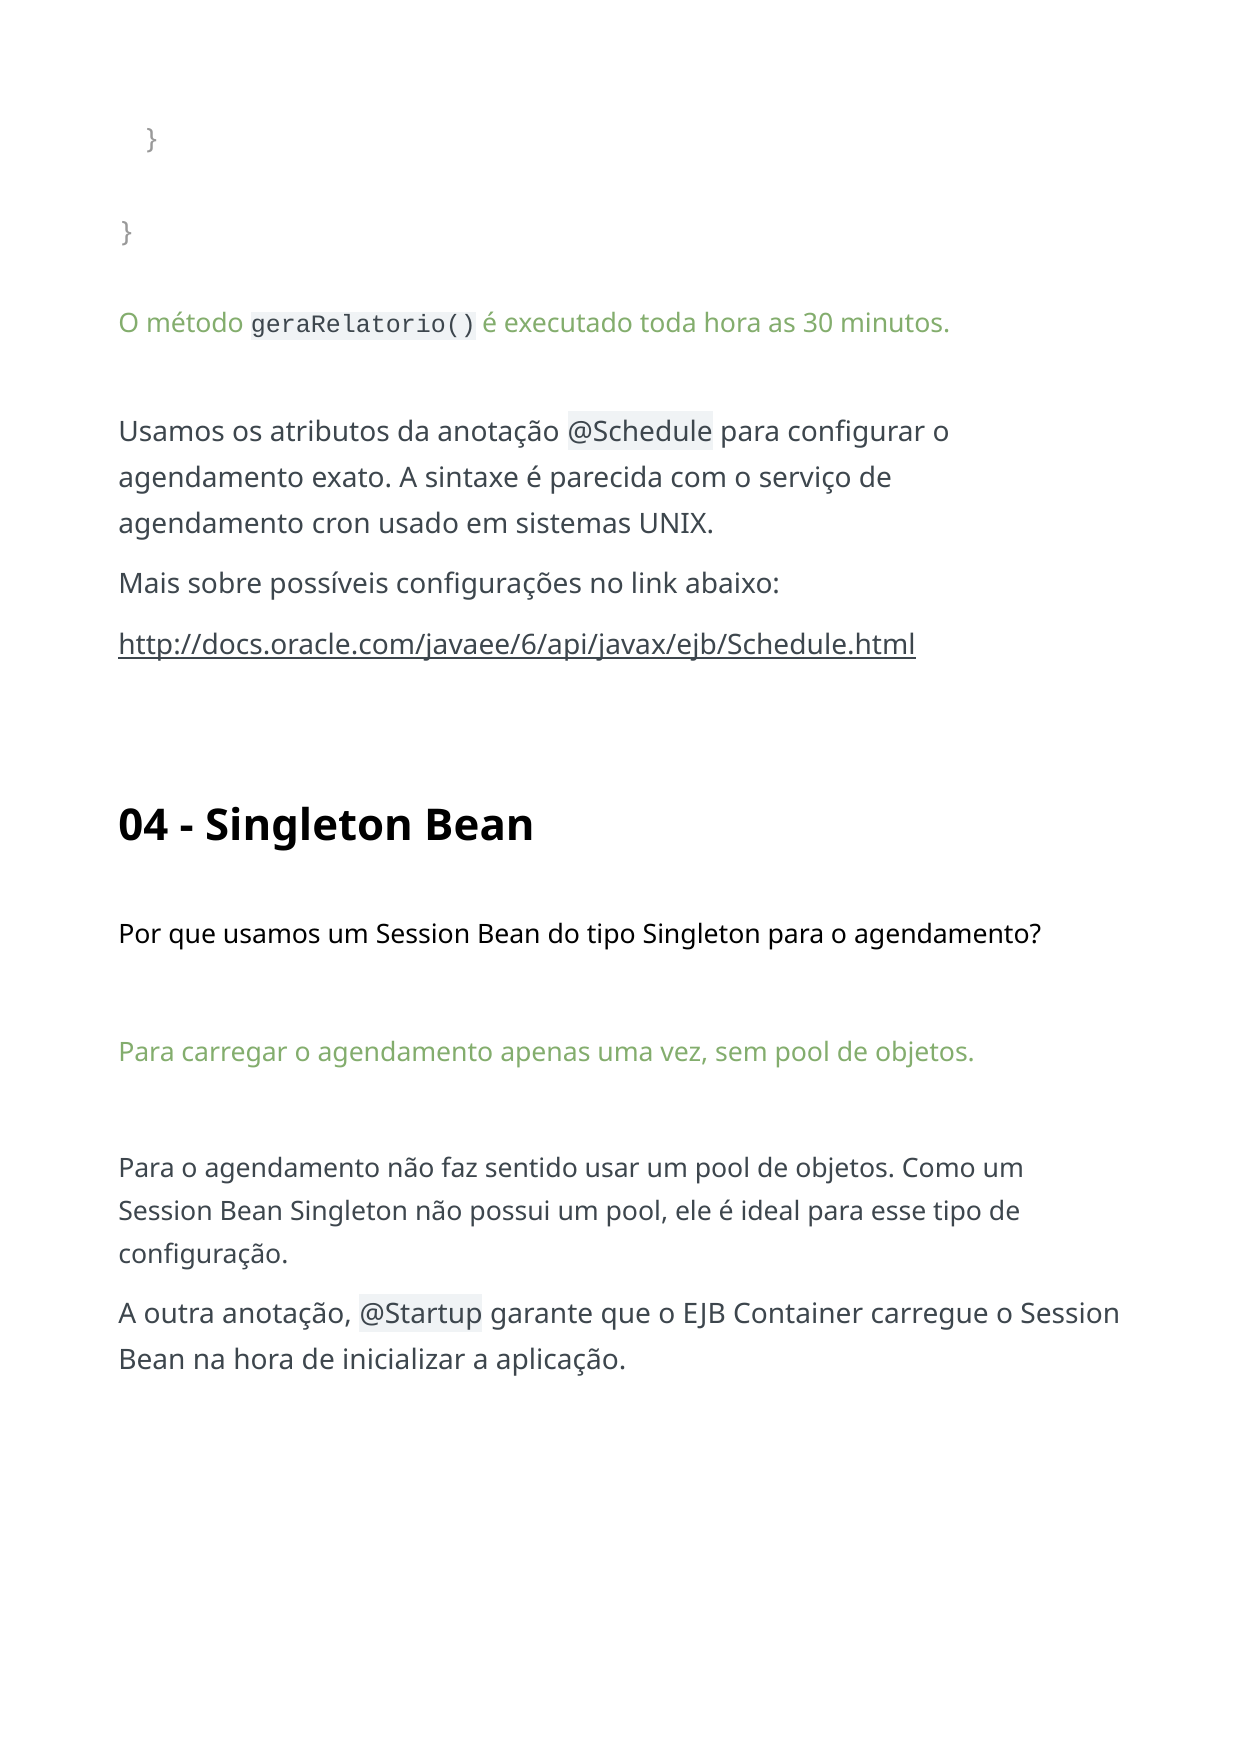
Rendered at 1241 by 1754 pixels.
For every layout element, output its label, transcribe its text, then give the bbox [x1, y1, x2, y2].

text } [118, 211, 1122, 249]
text Por que usamos um Session Bean do tipo Singleton para o agendamento? [118, 914, 1122, 951]
text Mais sobre possíveis configurações no link abaixo: [118, 564, 1122, 602]
text http://docs.oracle.com/javaee/6/api/javax/ejb/Schedule.html [118, 624, 1122, 663]
text O método geraRelatorio() é executado toda hora as 30 minutos. [118, 268, 1122, 341]
text Para o agendamento não faz sentido usar um pool de objetos. Como um Session Bean Singleton não possui um pool, ele é ideal para esse tipo de configuração. [118, 1149, 1122, 1272]
text Usamos os atributos da anotação @Schedule para configurar o agendamento exato. A sintaxe é parecida com o serviço de agendamento cron usado em sistemas UNIX. [118, 411, 1122, 542]
text A outra anotação, @Startup garante que o EJB Container carregue o Session Bean na hora de inicializar a aplicação. [118, 1293, 1122, 1378]
subtitle 04 - Singleton Bean [118, 793, 1122, 853]
text Para carregar o agendamento apenas uma vez, sem pool de objetos. [118, 1033, 1122, 1069]
text } [118, 118, 1122, 156]
